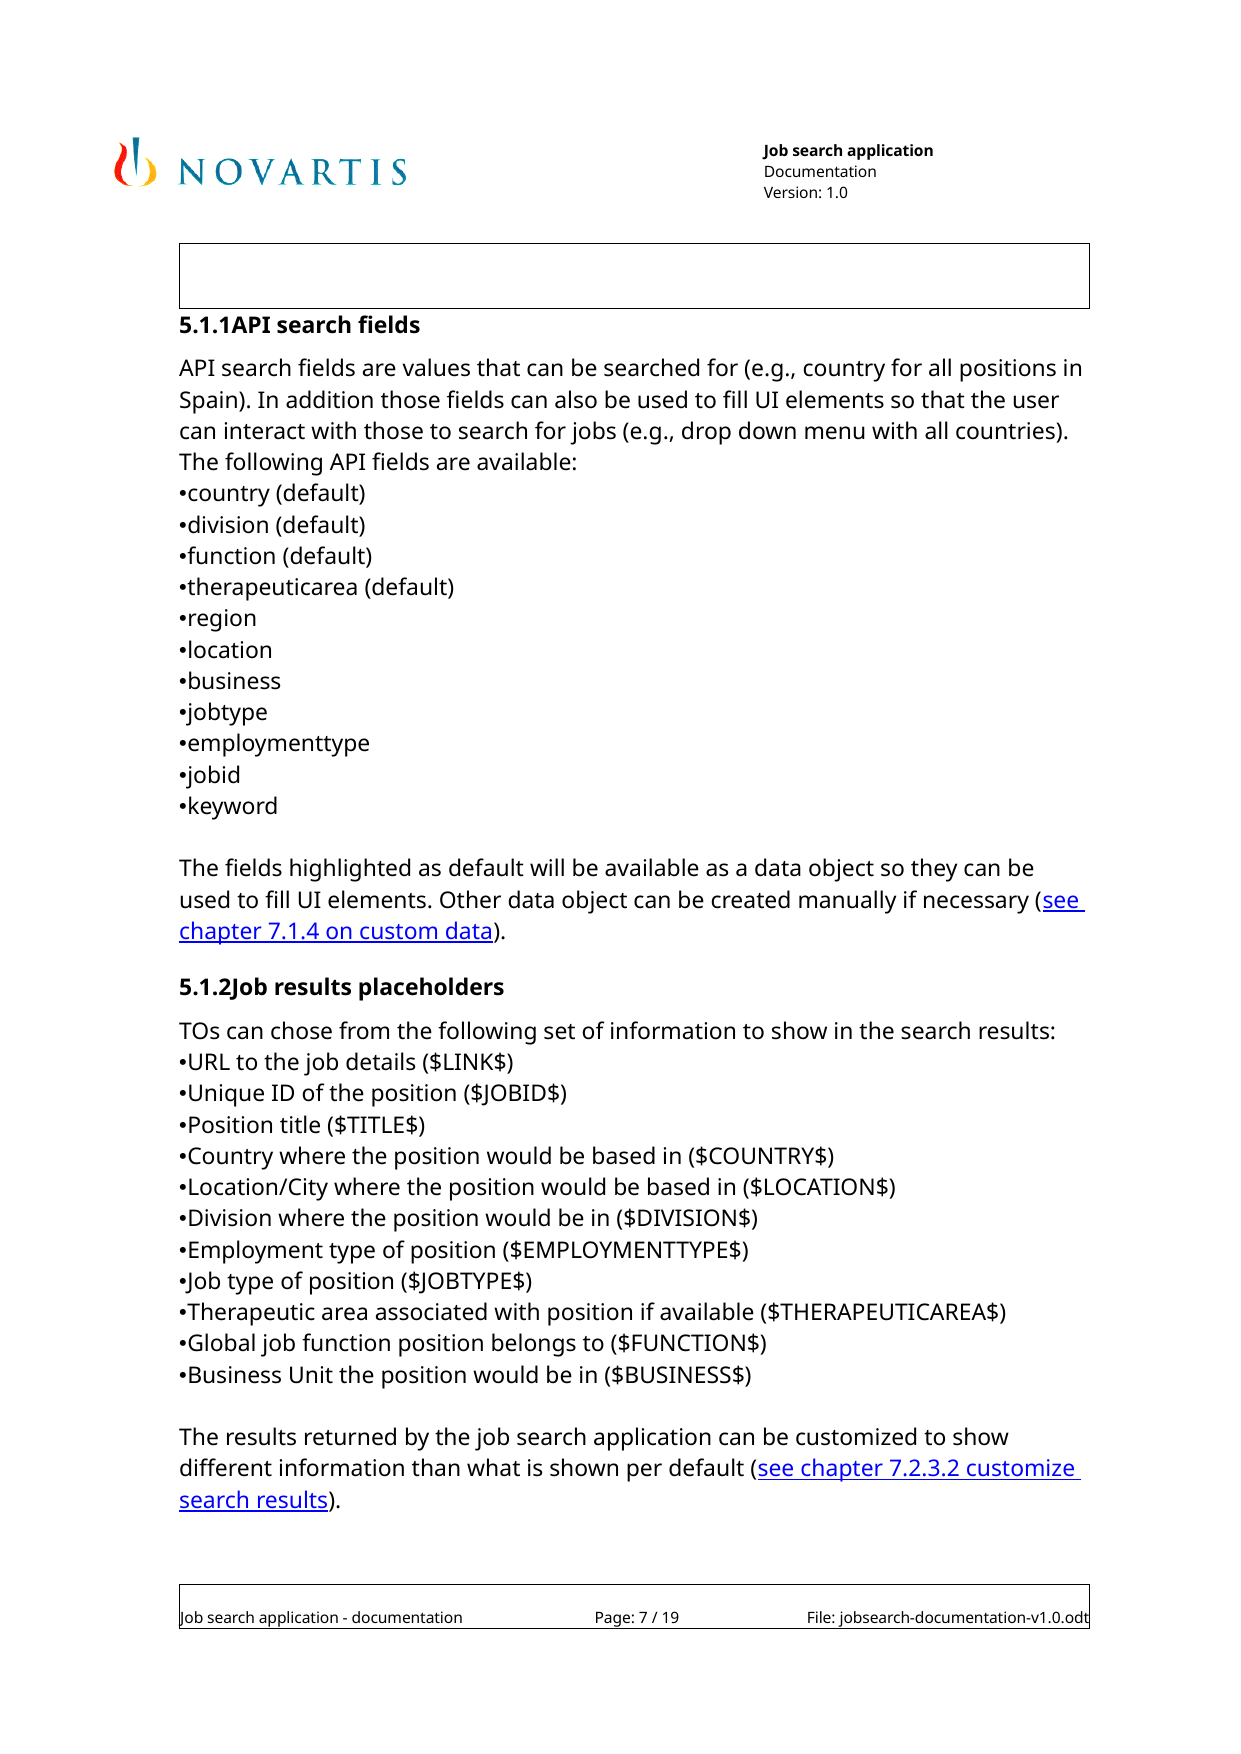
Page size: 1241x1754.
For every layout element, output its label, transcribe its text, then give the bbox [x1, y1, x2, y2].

subtitle Job results placeholders [179, 971, 1090, 1002]
text The fields highlighted as default will be available as a data object so they can be used to fill UI elements. Other data object can be created manually if necessary (see chapter 7.1.4 on custom data). [179, 852, 1090, 946]
list Job type of position ($JOBTYPE$) [179, 1265, 1090, 1296]
list region [179, 602, 1090, 634]
text The following API fields are available: [179, 446, 1090, 477]
text The results returned by the job search application can be customized to show different information than what is shown per default (see chapter 7.2.3.2 customize search results). [179, 1421, 1090, 1515]
list Employment type of position ($EMPLOYMENTTYPE$) [179, 1234, 1090, 1265]
list Global job function position belongs to ($FUNCTION$) [179, 1327, 1090, 1359]
list business [179, 665, 1090, 696]
list Location/City where the position would be based in ($LOCATION$) [179, 1171, 1090, 1202]
list Position title ($TITLE$) [179, 1109, 1090, 1140]
list Division where the position would be in ($DIVISION$) [179, 1202, 1090, 1234]
text API search fields are values that can be searched for (e.g., country for all positions in Spain). In addition those fields can also be used to fill UI elements so that the user can interact with those to search for jobs (e.g., drop down menu with all countries). [179, 352, 1090, 446]
list URL to the job details ($LINK$) [179, 1046, 1090, 1077]
list country (default) [179, 477, 1090, 509]
list jobid [179, 759, 1090, 790]
subtitle API search fields [179, 309, 1090, 340]
list jobtype [179, 696, 1090, 727]
list function (default) [179, 540, 1090, 571]
list division (default) [179, 509, 1090, 540]
list Unique ID of the position ($JOBID$) [179, 1077, 1090, 1109]
list keyword [179, 790, 1090, 821]
text TOs can chose from the following set of information to show in the search results: [179, 1015, 1090, 1046]
list therapeuticarea (default) [179, 571, 1090, 602]
list location [179, 634, 1090, 665]
list Country where the position would be based in ($COUNTRY$) [179, 1140, 1090, 1171]
list employmenttype [179, 727, 1090, 759]
list Therapeutic area associated with position if available ($THERAPEUTICAREA$) [179, 1296, 1090, 1327]
list Business Unit the position would be in ($BUSINESS$) [179, 1359, 1090, 1390]
